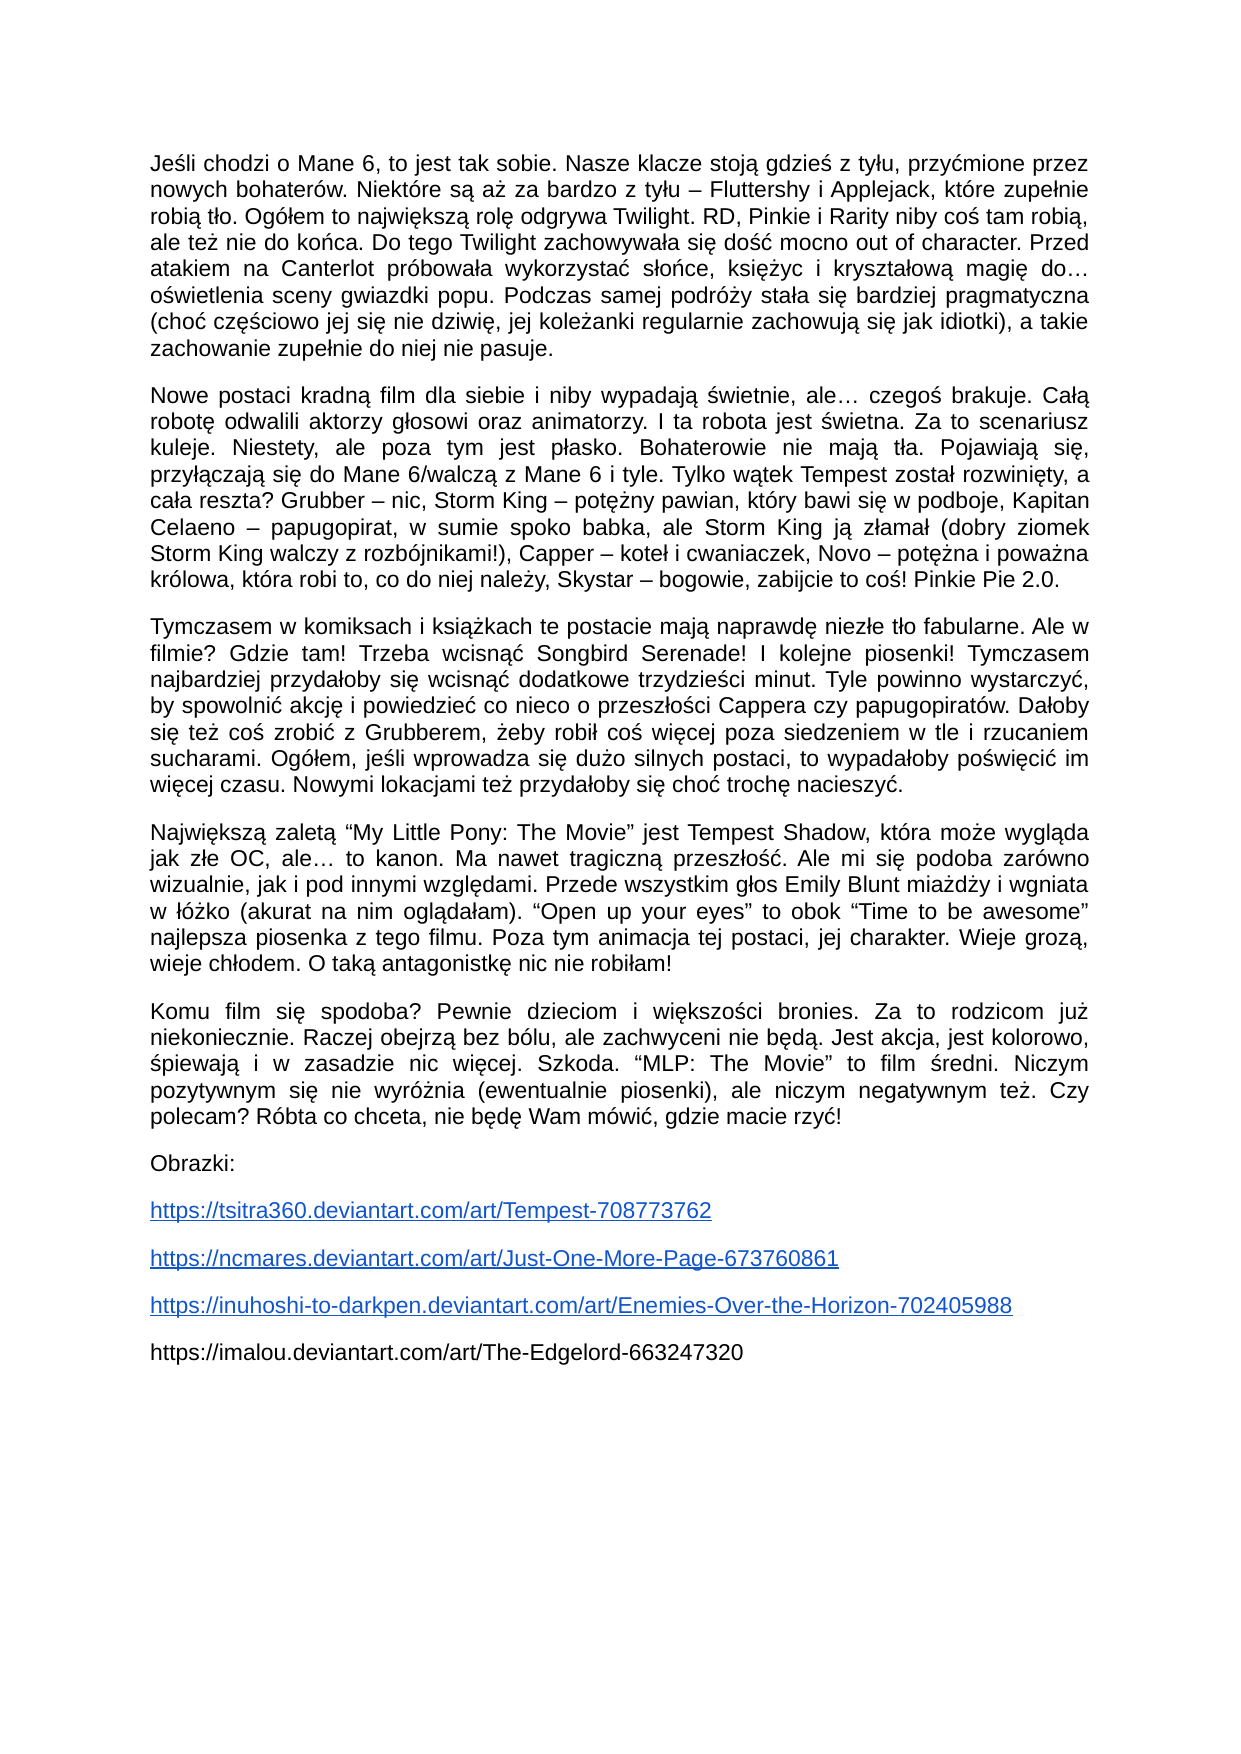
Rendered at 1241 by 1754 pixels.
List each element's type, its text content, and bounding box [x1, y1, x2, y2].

text https://inuhoshi-to-darkpen.deviantart.com/art/Enemies-Over-the-Horizon-702405988 [150, 1292, 1090, 1318]
text Największą zaletą “My Little Pony: The Movie” jest Tempest Shadow, która może wygląda jak złe OC, ale… to kanon. Ma nawet tragiczną przeszłość. Ale mi się podoba zarówno wizualnie, jak i pod innymi względami. Przede wszystkim głos Emily Blunt miażdży i wgniata w łóżko (akurat na nim oglądałam). “Open up your eyes” to obok “Time to be awesome” najlepsza piosenka z tego filmu. Poza tym animacja tej postaci, jej charakter. Wieje grozą, wieje chłodem. O taką antagonistkę nic nie robiłam! [150, 819, 1090, 977]
text Komu film się spodoba? Pewnie dzieciom i większości bronies. Za to rodzicom już niekoniecznie. Raczej obejrzą bez bólu, ale zachwyceni nie będą. Jest akcja, jest kolorowo, śpiewają i w zasadzie nic więcej. Szkoda. “MLP: The Movie” to film średni. Niczym pozytywnym się nie wyróżnia (ewentualnie piosenki), ale niczym negatywnym też. Czy polecam? Róbta co chceta, nie będę Wam mówić, gdzie macie rzyć! [150, 998, 1090, 1129]
text Nowe postaci kradną film dla siebie i niby wypadają świetnie, ale… czegoś brakuje. Całą robotę odwalili aktorzy głosowi oraz animatorzy. I ta robota jest świetna. Za to scenariusz kuleje. Niestety, ale poza tym jest płasko. Bohaterowie nie mają tła. Pojawiają się, przyłączają się do Mane 6/walczą z Mane 6 i tyle. Tylko wątek Tempest został rozwinięty, a cała reszta? Grubber – nic, Storm King – potężny pawian, który bawi się w podboje, Kapitan Celaeno – papugopirat, w sumie spoko babka, ale Storm King ją złamał (dobry ziomek Storm King walczy z rozbójnikami!), Capper – koteł i cwaniaczek, Novo – potężna i poważna królowa, która robi to, co do niej należy, Skystar – bogowie, zabijcie to coś! Pinkie Pie 2.0. [150, 382, 1090, 592]
text Obrazki: [150, 1150, 1090, 1177]
text Jeśli chodzi o Mane 6, to jest tak sobie. Nasze klacze stoją gdzieś z tyłu, przyćmione przez nowych bohaterów. Niektóre są aż za bardzo z tyłu – Fluttershy i Applejack, które zupełnie robią tło. Ogółem to największą rolę odgrywa Twilight. RD, Pinkie i Rarity niby coś tam robią, ale też nie do końca. Do tego Twilight zachowywała się dość mocno out of character. Przed atakiem na Canterlot próbowała wykorzystać słońce, księżyc i kryształową magię do… oświetlenia sceny gwiazdki popu. Podczas samej podróży stała się bardziej pragmatyczna (choć częściowo jej się nie dziwię, jej koleżanki regularnie zachowują się jak idiotki), a takie zachowanie zupełnie do niej nie pasuje. [150, 150, 1090, 361]
text https://ncmares.deviantart.com/art/Just-One-More-Page-673760861 [150, 1244, 1090, 1271]
text https://imalou.deviantart.com/art/The-Edgelord-663247320 [150, 1339, 1090, 1365]
text Tymczasem w komiksach i książkach te postacie mają naprawdę niezłe tło fabularne. Ale w filmie? Gdzie tam! Trzeba wcisnąć Songbird Serenade! I kolejne piosenki! Tymczasem najbardziej przydałoby się wcisnąć dodatkowe trzydzieści minut. Tyle powinno wystarczyć, by spowolnić akcję i powiedzieć co nieco o przeszłości Cappera czy papugopiratów. Dałoby się też coś zrobić z Grubberem, żeby robił coś więcej poza siedzeniem w tle i rzucaniem sucharami. Ogółem, jeśli wprowadza się dużo silnych postaci, to wypadałoby poświęcić im więcej czasu. Nowymi lokacjami też przydałoby się choć trochę nacieszyć. [150, 613, 1090, 798]
text https://tsitra360.deviantart.com/art/Tempest-708773762 [150, 1197, 1090, 1224]
